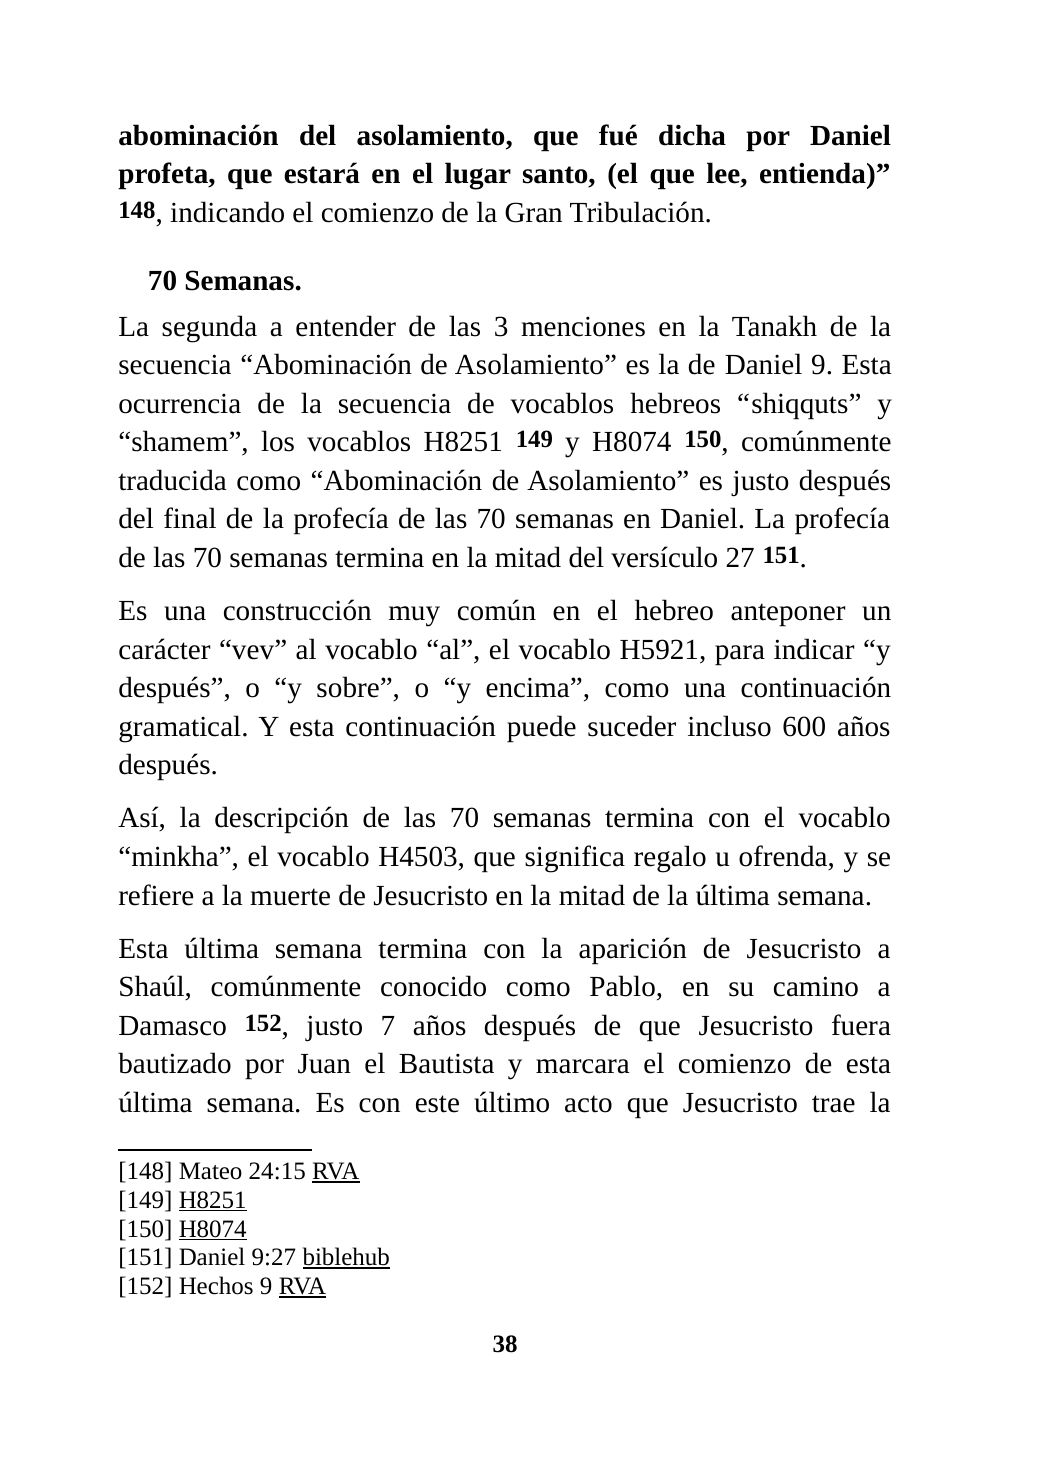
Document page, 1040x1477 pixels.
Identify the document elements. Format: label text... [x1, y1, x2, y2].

text H8074 [118, 1214, 892, 1242]
subtitle 70 Semanas. [148, 263, 892, 296]
text Esta última semana termina con la aparición de Jesucristo a Shaúl, comúnmente conocido como Pablo, en su camino a Damasco , justo 7 años después de que Jesucristo fuera bautizado por Juan el Bautista y marcara el comienzo de esta última semana. Es con este último acto que Jesucristo trae la [118, 931, 892, 1118]
text Daniel 9:27 biblehub [118, 1242, 892, 1271]
text La segunda a entender de las 3 menciones en la Tanakh de la secuencia “Abominación de Asolamiento” es la de Daniel 9. Esta ocurrencia de la secuencia de vocablos hebreos “shiqquts” y “shamem”, los vocablos H8251 y H8074 , comúnmente traducida como “Abominación de Asolamiento” es justo después del final de la profecía de las 70 semanas en Daniel. La profecía de las 70 semanas termina en la mitad del versículo 27 . [118, 309, 892, 574]
text Es una construcción muy común en el hebreo anteponer un carácter “vev” al vocablo “al”, el vocablo H5921, para indicar “y después”, o “y sobre”, o “y encima”, como una continuación gramatical. Y esta continuación puede suceder incluso 600 años después. [118, 593, 892, 781]
text Mateo 24:15 RVA [118, 1156, 892, 1185]
text abominación del asolamiento, que fué dicha por Daniel profeta, que estará en el lugar santo, (el que lee, entienda)” , indicando el comienzo de la Gran Tribulación. [118, 118, 892, 229]
text H8251 [118, 1185, 892, 1214]
text Hechos 9 RVA [118, 1271, 892, 1300]
text Así, la descripción de las 70 semanas termina con el vocablo “minkha”, el vocablo H4503, que significa regalo u ofrenda, y se refiere a la muerte de Jesucristo en la mitad de la última semana. [118, 801, 892, 911]
